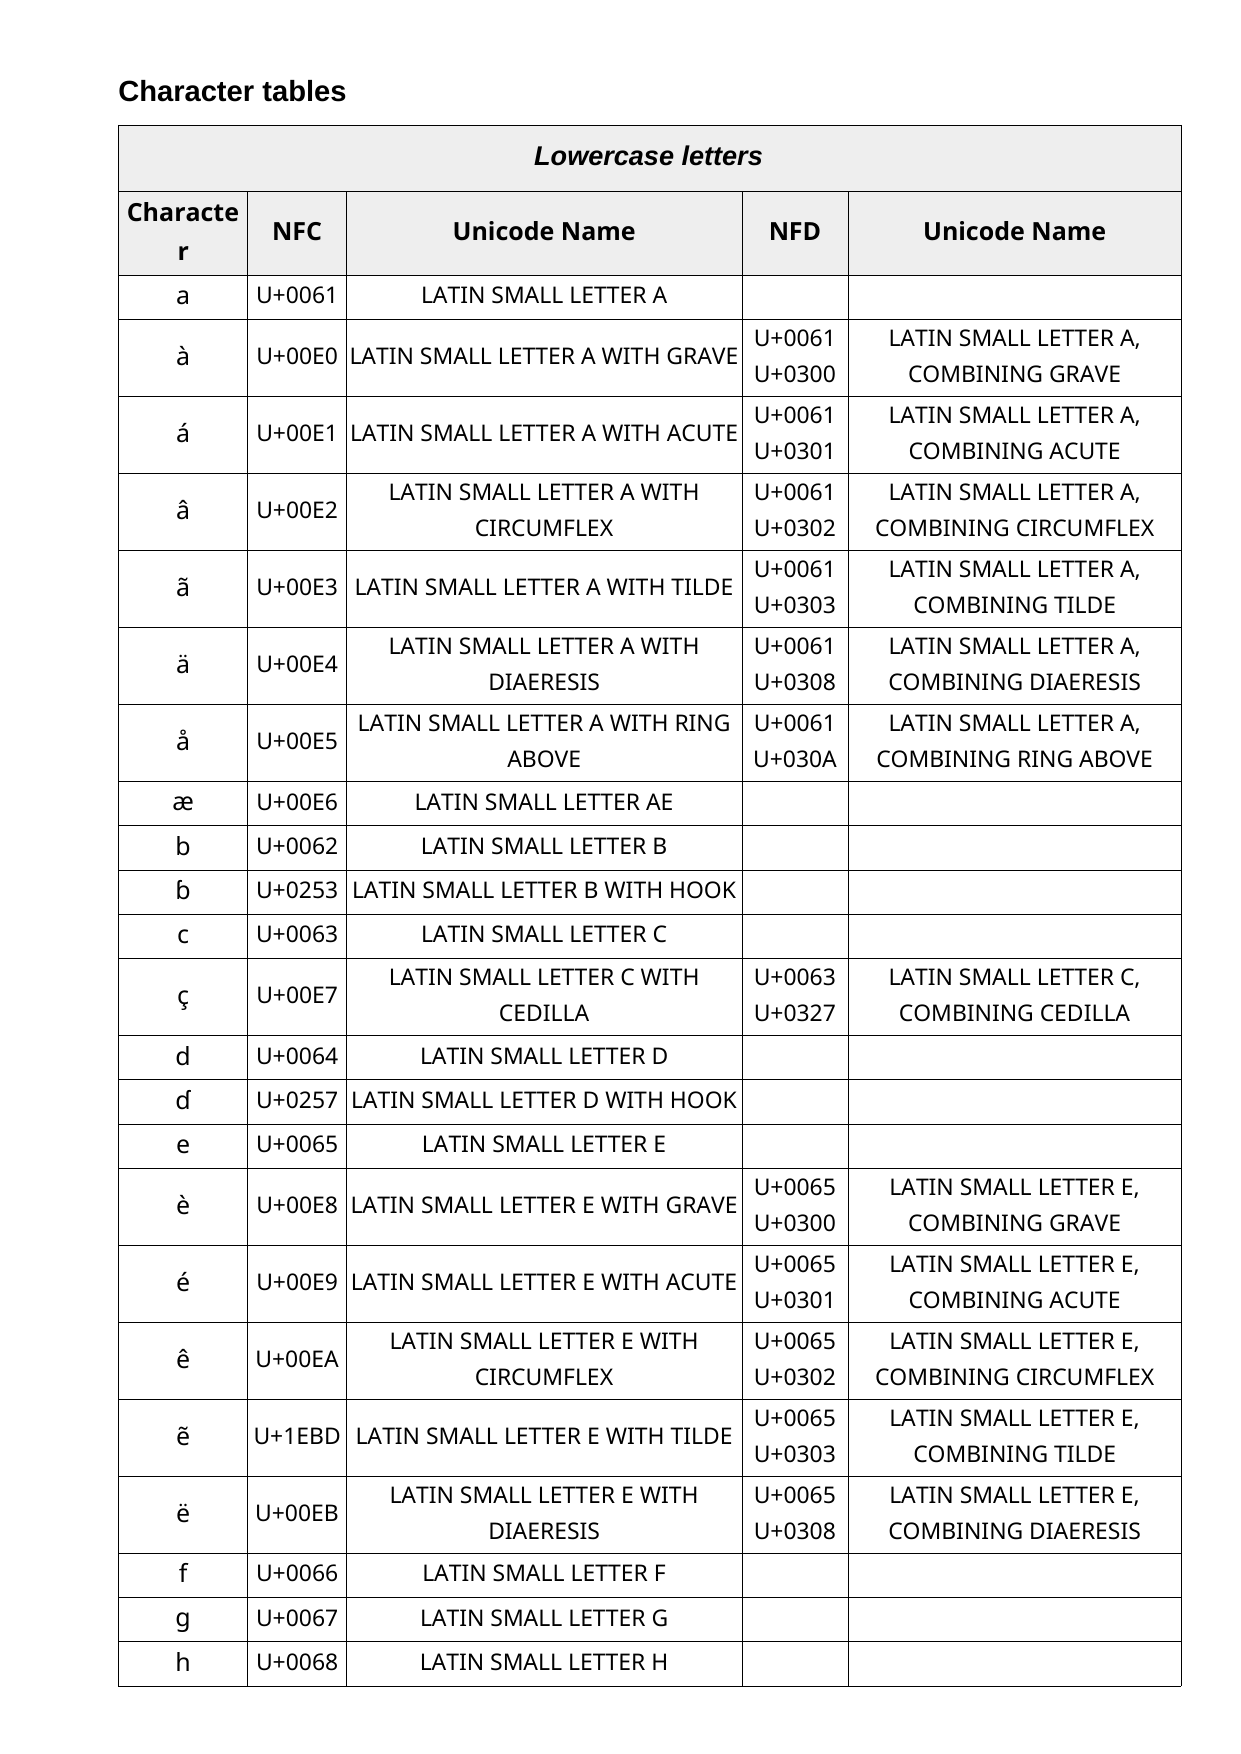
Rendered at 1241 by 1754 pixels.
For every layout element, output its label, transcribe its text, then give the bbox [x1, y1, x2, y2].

table_cell U+0061 U+030A [743, 705, 848, 781]
table_cell c [119, 915, 247, 958]
table_cell U+0063 [248, 915, 346, 958]
table_cell U+0253 [248, 871, 346, 914]
table_cell LATIN SMALL LETTER A WITH GRAVE [347, 320, 742, 396]
table_header Lowercase letters [119, 126, 1181, 191]
table_cell [849, 276, 1181, 319]
table_cell ɗ [119, 1080, 247, 1124]
table_cell U+0065 U+0300 [743, 1169, 848, 1245]
table_cell U+0061 U+0302 [743, 474, 848, 550]
table_cell [849, 782, 1181, 825]
table_cell [849, 1554, 1181, 1597]
table_cell â [119, 474, 247, 550]
table_cell U+00E8 [248, 1169, 346, 1245]
table_cell LATIN SMALL LETTER A WITH CIRCUMFLEX [347, 474, 742, 550]
table_cell LATIN SMALL LETTER A WITH RING ABOVE [347, 705, 742, 781]
table_cell LATIN SMALL LETTER B WITH HOOK [347, 871, 742, 914]
table_cell U+0064 [248, 1036, 346, 1079]
table_cell è [119, 1169, 247, 1245]
table_cell U+00E0 [248, 320, 346, 396]
table_cell U+0065 U+0303 [743, 1400, 848, 1476]
table_cell Unicode Name [347, 192, 742, 275]
table_cell U+0061 U+0300 [743, 320, 848, 396]
table_cell LATIN SMALL LETTER D [347, 1036, 742, 1079]
table_cell LATIN SMALL LETTER E, COMBINING GRAVE [849, 1169, 1181, 1245]
table_cell LATIN SMALL LETTER G [347, 1598, 742, 1641]
table_cell LATIN SMALL LETTER E, COMBINING DIAERESIS [849, 1477, 1181, 1553]
table_cell U+00E1 [248, 397, 346, 473]
table_cell [743, 782, 848, 825]
table_cell LATIN SMALL LETTER C, COMBINING CEDILLA [849, 959, 1181, 1035]
table_cell [849, 871, 1181, 914]
table_cell [743, 1554, 848, 1597]
table_cell [849, 915, 1181, 958]
table_cell [743, 1598, 848, 1641]
table_cell [743, 1080, 848, 1124]
table_cell LATIN SMALL LETTER A, COMBINING RING ABOVE [849, 705, 1181, 781]
table_cell LATIN SMALL LETTER E, COMBINING ACUTE [849, 1246, 1181, 1322]
table_cell ë [119, 1477, 247, 1553]
table_cell LATIN SMALL LETTER B [347, 826, 742, 869]
table_cell LATIN SMALL LETTER E WITH GRAVE [347, 1169, 742, 1245]
table_cell LATIN SMALL LETTER A, COMBINING TILDE [849, 551, 1181, 627]
table_cell LATIN SMALL LETTER D WITH HOOK [347, 1080, 742, 1124]
table_cell U+0066 [248, 1554, 346, 1597]
table_cell h [119, 1642, 247, 1686]
table_cell [849, 1125, 1181, 1168]
table_cell [743, 1125, 848, 1168]
table_cell U+00E5 [248, 705, 346, 781]
table_cell LATIN SMALL LETTER A [347, 276, 742, 319]
table_cell Character [119, 192, 247, 275]
table_cell LATIN SMALL LETTER E WITH TILDE [347, 1400, 742, 1476]
table_cell LATIN SMALL LETTER E WITH ACUTE [347, 1246, 742, 1322]
table_cell U+0061 U+0308 [743, 628, 848, 704]
table_cell LATIN SMALL LETTER A, COMBINING DIAERESIS [849, 628, 1181, 704]
table_cell [849, 826, 1181, 869]
table_cell U+0063 U+0327 [743, 959, 848, 1035]
table_cell ã [119, 551, 247, 627]
table_cell b [119, 826, 247, 869]
table_cell d [119, 1036, 247, 1079]
table_cell [849, 1598, 1181, 1641]
table_cell U+0067 [248, 1598, 346, 1641]
table_cell LATIN SMALL LETTER A WITH TILDE [347, 551, 742, 627]
table_cell Unicode Name [849, 192, 1181, 275]
table_cell U+0065 U+0301 [743, 1246, 848, 1322]
table_cell NFD [743, 192, 848, 275]
table_cell LATIN SMALL LETTER E WITH DIAERESIS [347, 1477, 742, 1553]
table_cell U+00E3 [248, 551, 346, 627]
table_cell LATIN SMALL LETTER A, COMBINING GRAVE [849, 320, 1181, 396]
table_cell U+00E6 [248, 782, 346, 825]
table_cell á [119, 397, 247, 473]
table_cell LATIN SMALL LETTER AE [347, 782, 742, 825]
table_cell U+00E2 [248, 474, 346, 550]
table_cell U+00EA [248, 1323, 346, 1399]
table_cell [743, 915, 848, 958]
table_cell U+00E9 [248, 1246, 346, 1322]
table_cell a [119, 276, 247, 319]
table_cell U+0062 [248, 826, 346, 869]
table_cell LATIN SMALL LETTER C [347, 915, 742, 958]
table_cell U+0068 [248, 1642, 346, 1686]
table_cell LATIN SMALL LETTER C WITH CEDILLA [347, 959, 742, 1035]
table_cell [743, 1036, 848, 1079]
table_cell U+0061 [248, 276, 346, 319]
table_cell U+1EBD [248, 1400, 346, 1476]
table_cell NFC [248, 192, 346, 275]
table_cell é [119, 1246, 247, 1322]
table_cell [743, 826, 848, 869]
table_cell LATIN SMALL LETTER A WITH DIAERESIS [347, 628, 742, 704]
table_cell LATIN SMALL LETTER A, COMBINING CIRCUMFLEX [849, 474, 1181, 550]
table_cell U+0257 [248, 1080, 346, 1124]
table_cell g [119, 1598, 247, 1641]
table_cell à [119, 320, 247, 396]
table_cell U+0065 [248, 1125, 346, 1168]
table_cell [743, 1642, 848, 1686]
subtitle Character tables [118, 74, 1181, 107]
table_cell LATIN SMALL LETTER F [347, 1554, 742, 1597]
table_cell e [119, 1125, 247, 1168]
table_cell LATIN SMALL LETTER A, COMBINING ACUTE [849, 397, 1181, 473]
table_cell U+0061 U+0303 [743, 551, 848, 627]
table_cell f [119, 1554, 247, 1597]
table_cell [849, 1080, 1181, 1124]
table_cell ä [119, 628, 247, 704]
table_cell [743, 871, 848, 914]
table_cell ç [119, 959, 247, 1035]
table_cell LATIN SMALL LETTER E [347, 1125, 742, 1168]
table_cell LATIN SMALL LETTER E, COMBINING TILDE [849, 1400, 1181, 1476]
table_cell LATIN SMALL LETTER H [347, 1642, 742, 1686]
table_cell LATIN SMALL LETTER E, COMBINING CIRCUMFLEX [849, 1323, 1181, 1399]
table_cell [849, 1036, 1181, 1079]
table_cell U+00EB [248, 1477, 346, 1553]
table_cell U+00E4 [248, 628, 346, 704]
table_cell U+0061 U+0301 [743, 397, 848, 473]
table_cell [743, 276, 848, 319]
table_cell æ [119, 782, 247, 825]
table_cell LATIN SMALL LETTER A WITH ACUTE [347, 397, 742, 473]
table_cell ẽ [119, 1400, 247, 1476]
table_cell LATIN SMALL LETTER E WITH CIRCUMFLEX [347, 1323, 742, 1399]
table_cell å [119, 705, 247, 781]
table_cell U+0065 U+0308 [743, 1477, 848, 1553]
table_cell U+0065 U+0302 [743, 1323, 848, 1399]
table_cell ê [119, 1323, 247, 1399]
table_cell ɓ [119, 871, 247, 914]
table_cell U+00E7 [248, 959, 346, 1035]
table_cell [849, 1642, 1181, 1686]
